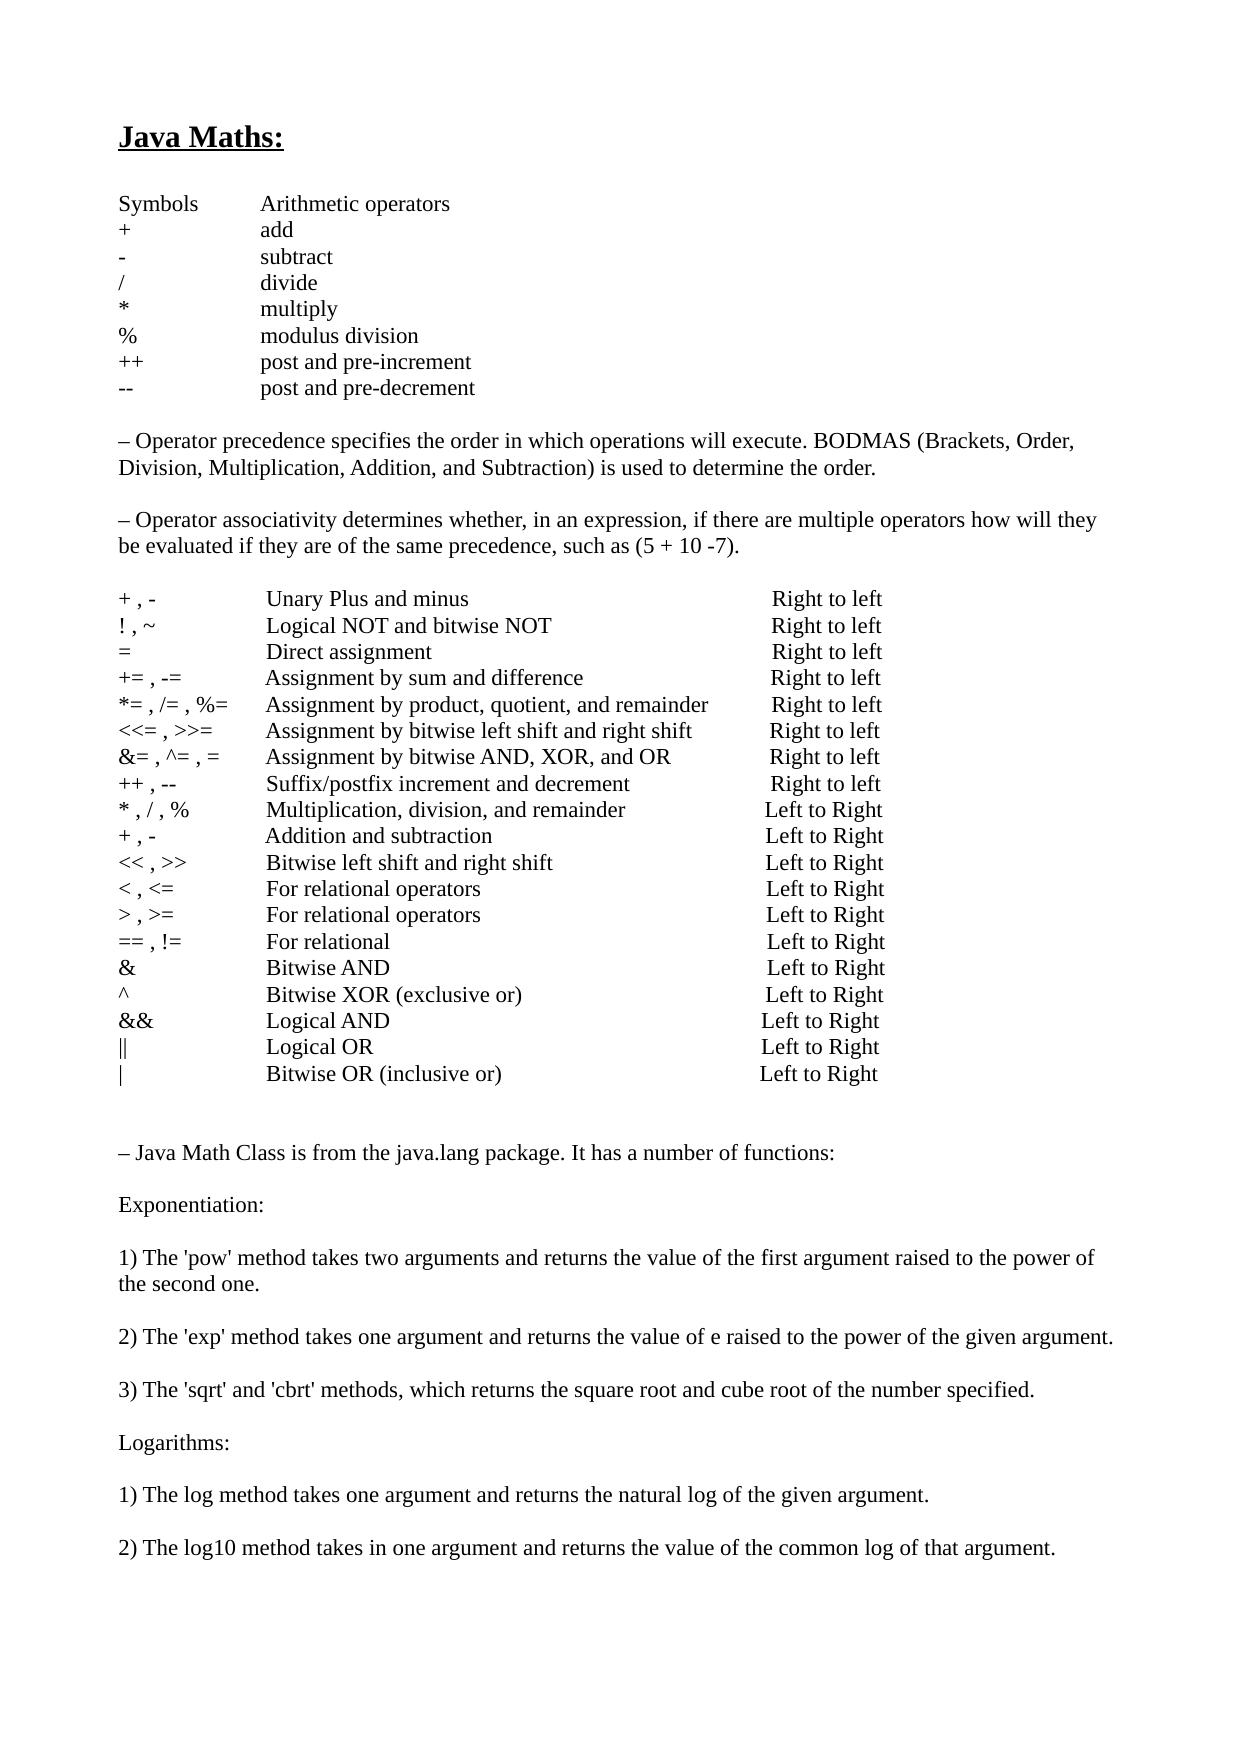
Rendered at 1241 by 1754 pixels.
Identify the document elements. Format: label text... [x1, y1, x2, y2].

text 3) The 'sqrt' and 'cbrt' methods, which returns the square root and cube root of the number specified. [118, 1376, 1122, 1402]
text -- post and pre-decrement [118, 374, 1122, 401]
text – Java Math Class is from the java.lang package. It has a number of functions: [118, 1139, 1122, 1165]
text - subtract [118, 243, 1122, 269]
text += , -= Assignment by sum and difference Right to left [118, 664, 1122, 691]
text == , != For relational Left to Right [118, 928, 1122, 954]
text = Direct assignment Right to left [118, 638, 1122, 664]
text 2) The 'exp' method takes one argument and returns the value of e raised to the power of the given argument. [118, 1323, 1122, 1349]
text | Bitwise OR (inclusive or) Left to Right [118, 1060, 1122, 1086]
text < , <= For relational operators Left to Right [118, 875, 1122, 902]
text * multiply [118, 295, 1122, 322]
text Logarithms: [118, 1429, 1122, 1455]
text ++ post and pre-increment [118, 348, 1122, 374]
text *= , /= , %= Assignment by product, quotient, and remainder Right to left [118, 691, 1122, 717]
text &= , ^= , = Assignment by bitwise AND, XOR, and OR Right to left [118, 743, 1122, 770]
text && Logical AND Left to Right [118, 1007, 1122, 1033]
text + , - Addition and subtraction Left to Right [118, 822, 1122, 849]
text * , / , % Multiplication, division, and remainder Left to Right [118, 796, 1122, 822]
text << , >> Bitwise left shift and right shift Left to Right [118, 849, 1122, 875]
text 1) The 'pow' method takes two arguments and returns the value of the first argument raised to the power of the second one. [118, 1244, 1122, 1297]
text / divide [118, 269, 1122, 295]
text > , >= For relational operators Left to Right [118, 902, 1122, 928]
text Java Maths: [118, 118, 1122, 154]
text – Operator associativity determines whether, in an expression, if there are multiple operators how will they be evaluated if they are of the same precedence, such as (5 + 10 -7). [118, 506, 1122, 559]
text – Operator precedence specifies the order in which operations will execute. BODMAS (Brackets, Order, Division, Multiplication, Addition, and Subtraction) is used to determine the order. [118, 427, 1122, 480]
text 1) The log method takes one argument and returns the natural log of the given argument. [118, 1481, 1122, 1508]
text % modulus division [118, 322, 1122, 348]
text ++ , -- Suffix/postfix increment and decrement Right to left [118, 770, 1122, 796]
text + add [118, 216, 1122, 243]
text Exponentiation: [118, 1191, 1122, 1218]
text <<= , >>= Assignment by bitwise left shift and right shift Right to left [118, 717, 1122, 743]
text 2) The log10 method takes in one argument and returns the value of the common log of that argument. [118, 1534, 1122, 1560]
text & Bitwise AND Left to Right [118, 954, 1122, 981]
text + , - Unary Plus and minus Right to left [118, 585, 1122, 612]
text Symbols Arithmetic operators [118, 190, 1122, 216]
text || Logical OR Left to Right [118, 1033, 1122, 1060]
text ^ Bitwise XOR (exclusive or) Left to Right [118, 981, 1122, 1007]
text ! , ~ Logical NOT and bitwise NOT Right to left [118, 612, 1122, 638]
